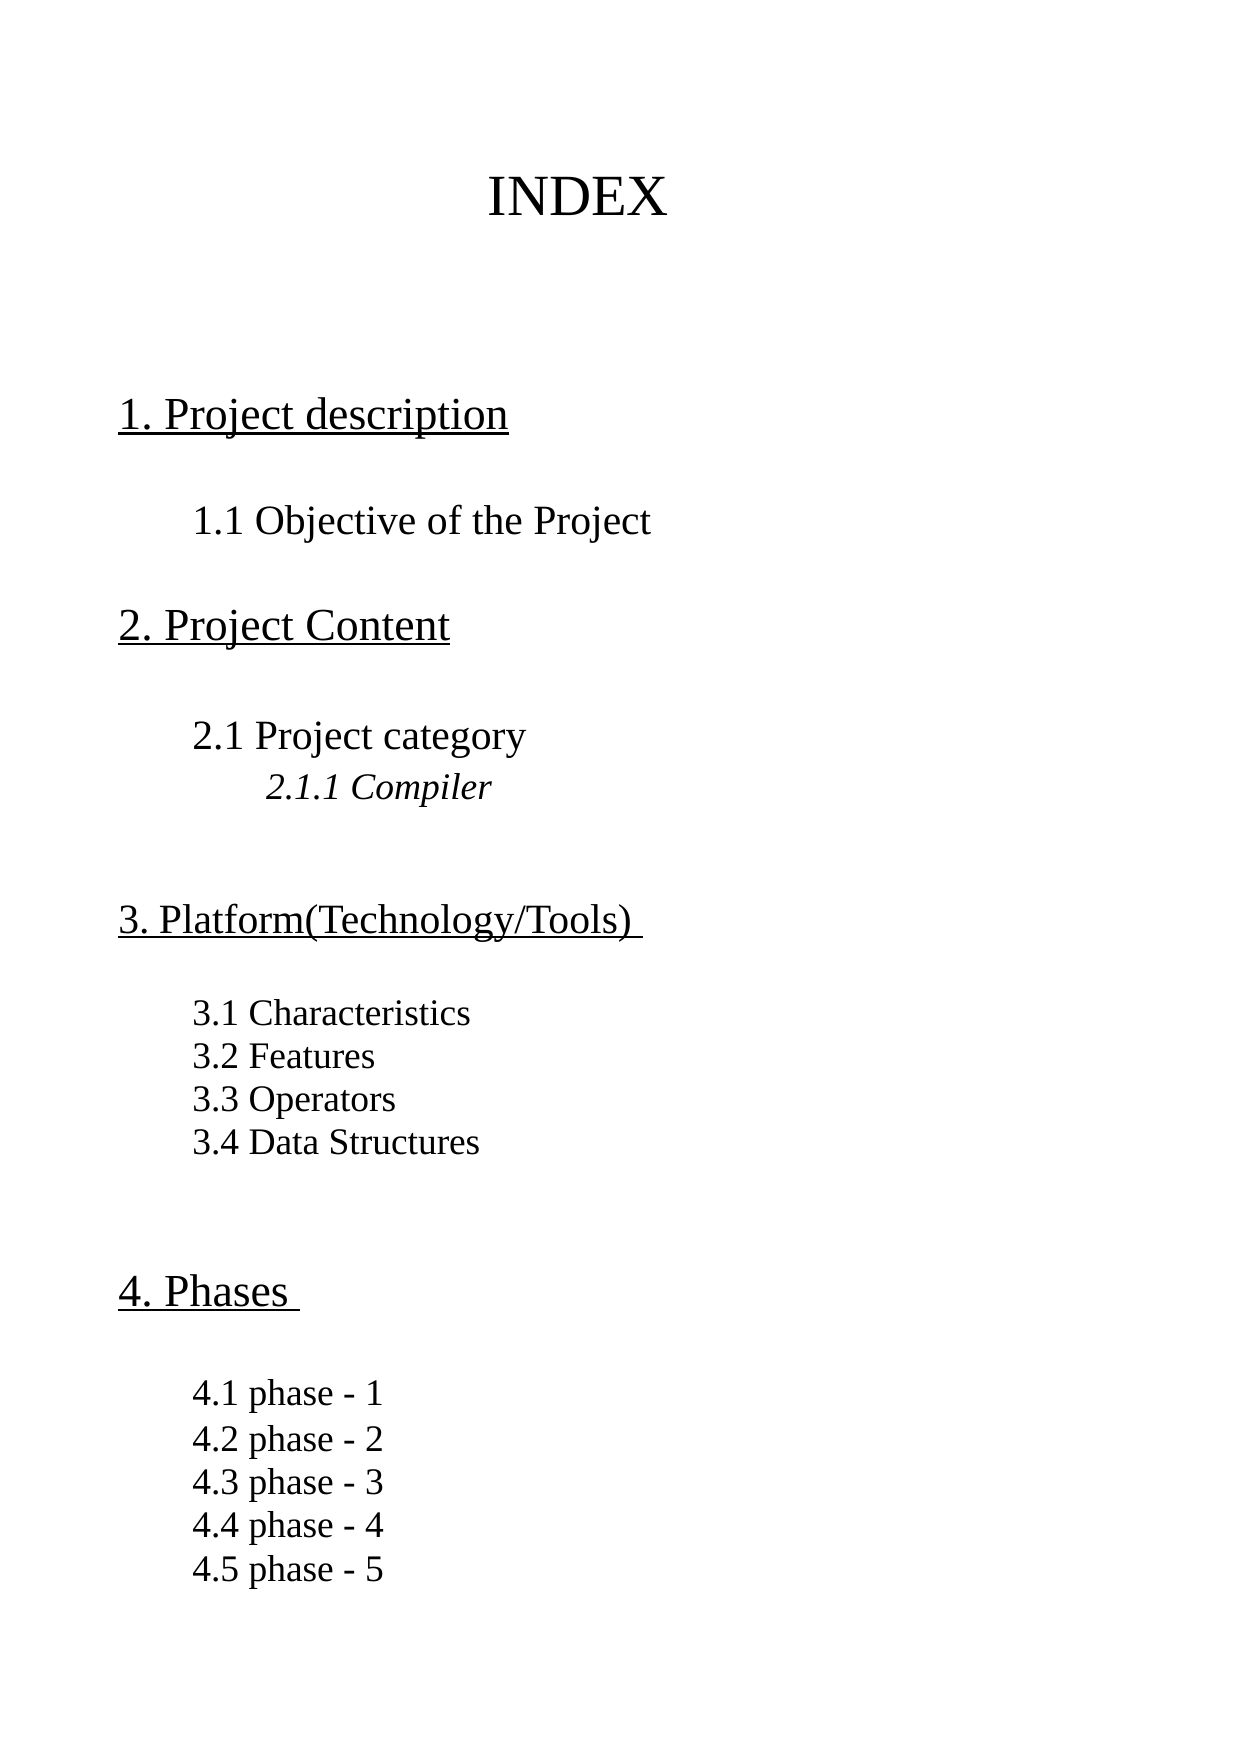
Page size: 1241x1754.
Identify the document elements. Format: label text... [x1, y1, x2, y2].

text 4.2 phase - 2 [118, 1417, 1122, 1460]
text 3. Platform(Technology/Tools) [118, 894, 1122, 942]
text 4. Phases [118, 1263, 1122, 1316]
text 4.4 phase - 4 [118, 1503, 1122, 1546]
text 2.1.1 Compiler [118, 760, 1122, 808]
text 4.5 phase - 5 [118, 1546, 1122, 1589]
text 1. Project description [118, 386, 1122, 439]
text 2. Project Content [118, 597, 1122, 650]
text 3.2 Features [118, 1033, 1122, 1076]
text 4.3 phase - 3 [118, 1460, 1122, 1503]
text 3.1 Characteristics [118, 990, 1122, 1033]
text 4.1 phase - 1 [118, 1359, 1122, 1417]
text 1.1 Objective of the Project [118, 492, 1122, 544]
text 2.1 Project category [118, 703, 1122, 760]
text INDEX [118, 161, 1122, 228]
text 3.4 Data Structures [118, 1119, 1122, 1163]
text 3.3 Operators [118, 1076, 1122, 1119]
